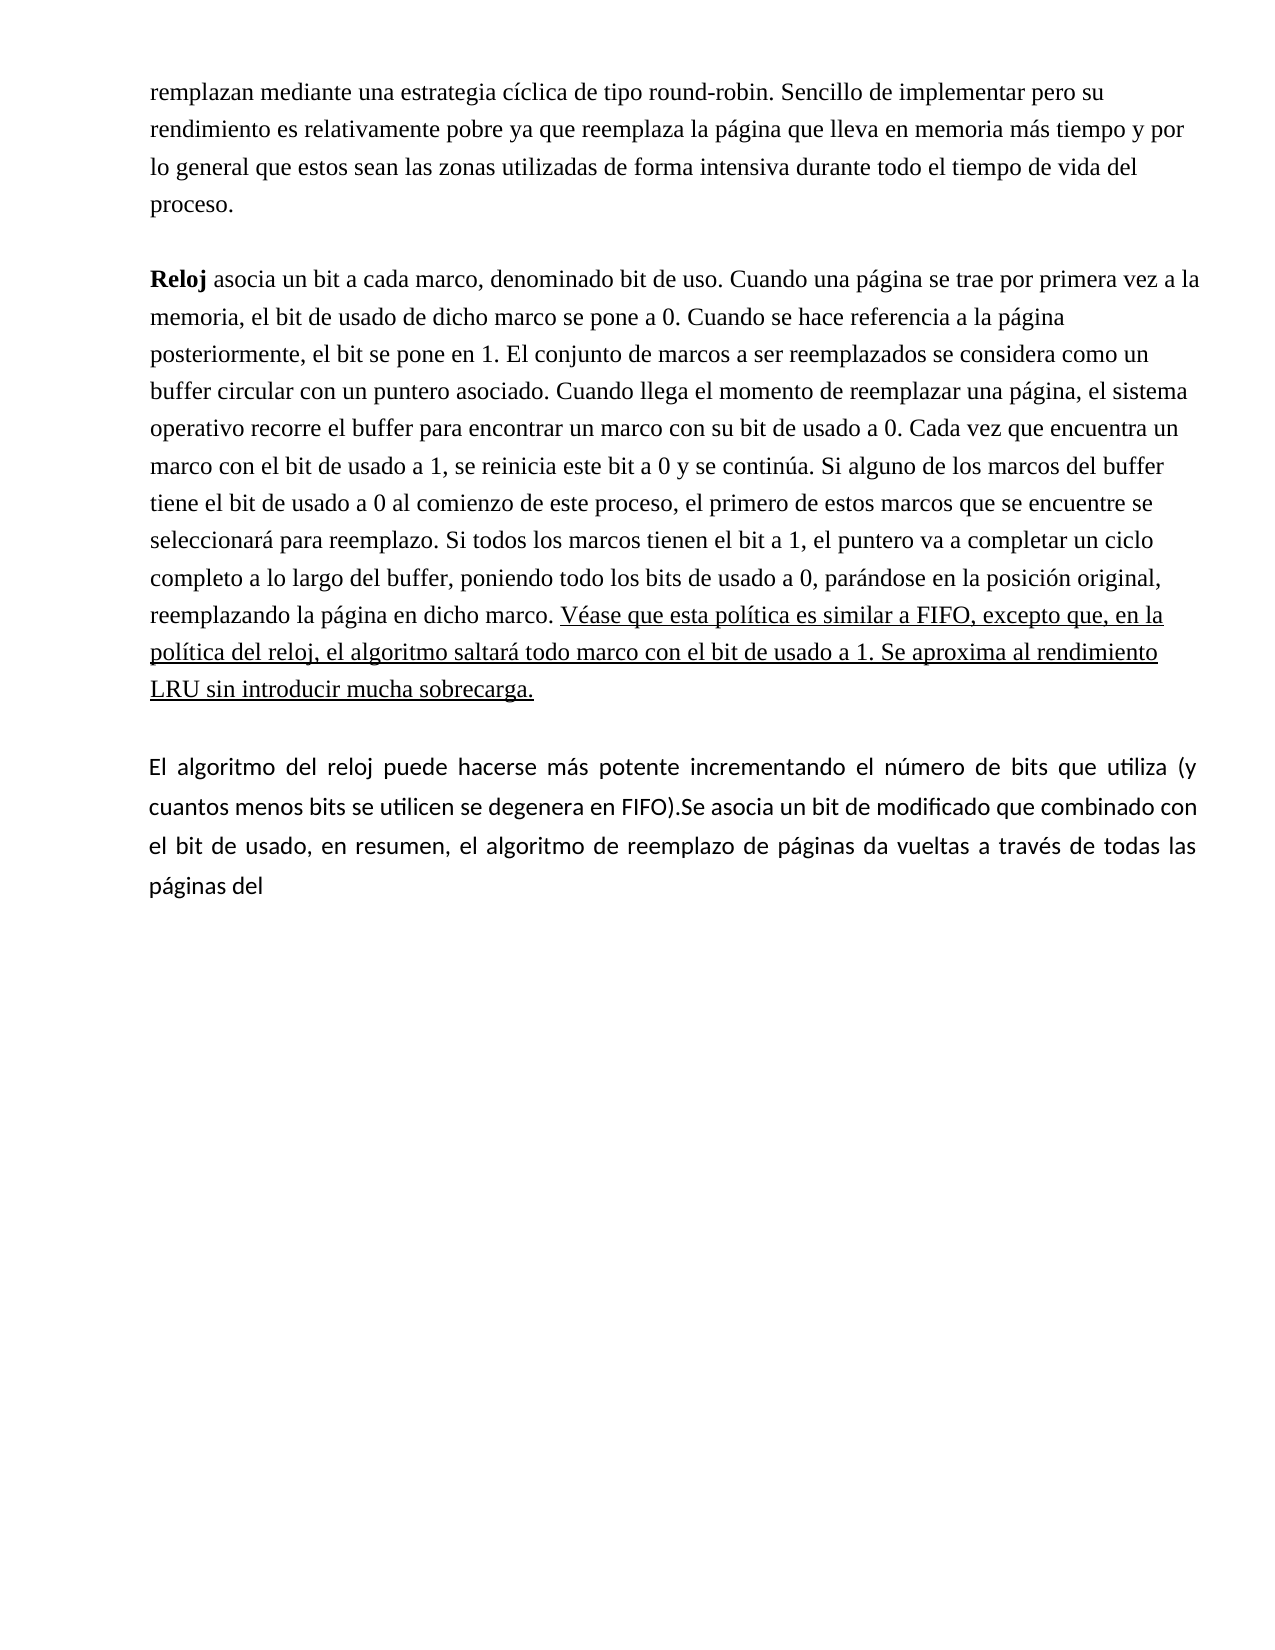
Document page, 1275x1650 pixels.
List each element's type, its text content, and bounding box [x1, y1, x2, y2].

text El algoritmo del reloj puede hacerse más potente incrementando el número de bits que utiliza (y cuantos menos bits se utilicen se degenera en FIFO).Se asocia un bit de modificado que combinado con el bit de usado, en resumen, el algoritmo de reemplazo de páginas da vueltas a través de todas las páginas del [149, 751, 1199, 900]
text Reloj asocia un bit a cada marco, denominado bit de uso. Cuando una página se trae por primera vez a la memoria, el bit de usado de dicho marco se pone a 0. Cuando se hace referencia a la página posteriormente, el bit se pone en 1. El conjunto de marcos a ser reemplazados se considera como un buffer circular con un puntero asociado. Cuando llega el momento de reemplazar una página, el sistema operativo recorre el buffer para encontrar un marco con su bit de usado a 0. Cada vez que encuentra un marco con el bit de usado a 1, se reinicia este bit a 0 y se continúa. Si alguno de los marcos del buffer tiene el bit de usado a 0 al comienzo de este proceso, el primero de estos marcos que se encuentre se seleccionará para reemplazo. Si todos los marcos tienen el bit a 1, el puntero va a completar un ciclo completo a lo largo del buffer, poniendo todo los bits de usado a 0, parándose en la posición original, reemplazando la página en dicho marco. Véase que esta política es similar a FIFO, excepto que, en la política del reloj, el algoritmo saltará todo marco con el bit de usado a 1. Se aproxima al rendimiento LRU sin introducir mucha sobrecarga. [150, 264, 1200, 703]
text remplazan mediante una estrategia cíclica de tipo round-robin. Sencillo de implementar pero su rendimiento es relativamente pobre ya que reemplaza la página que lleva en memoria más tiempo y por lo general que estos sean las zonas utilizadas de forma intensiva durante todo el tiempo de vida del proceso. [150, 77, 1190, 218]
